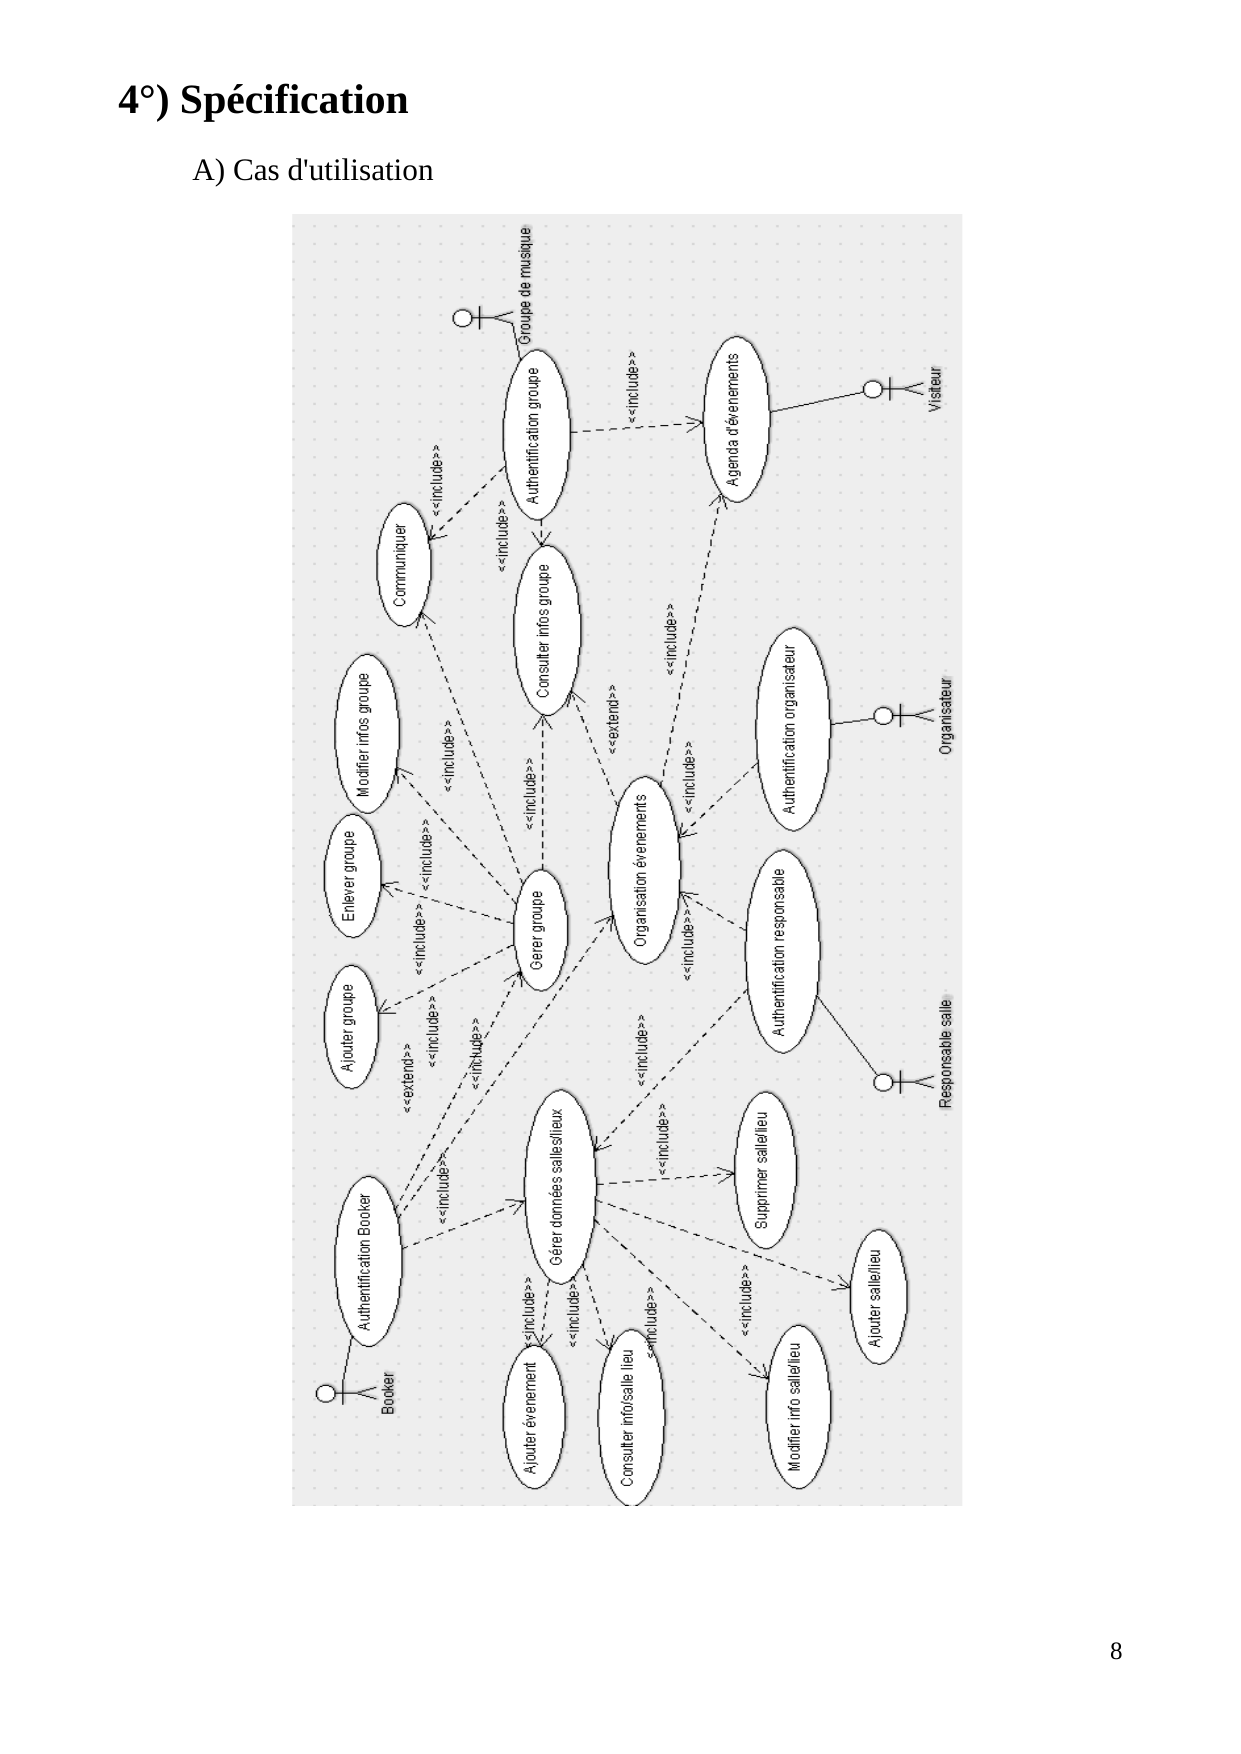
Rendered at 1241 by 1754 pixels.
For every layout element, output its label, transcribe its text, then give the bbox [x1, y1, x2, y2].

text 4°) Spécification [118, 75, 1122, 123]
text A) Cas d'utilisation [118, 152, 1122, 188]
